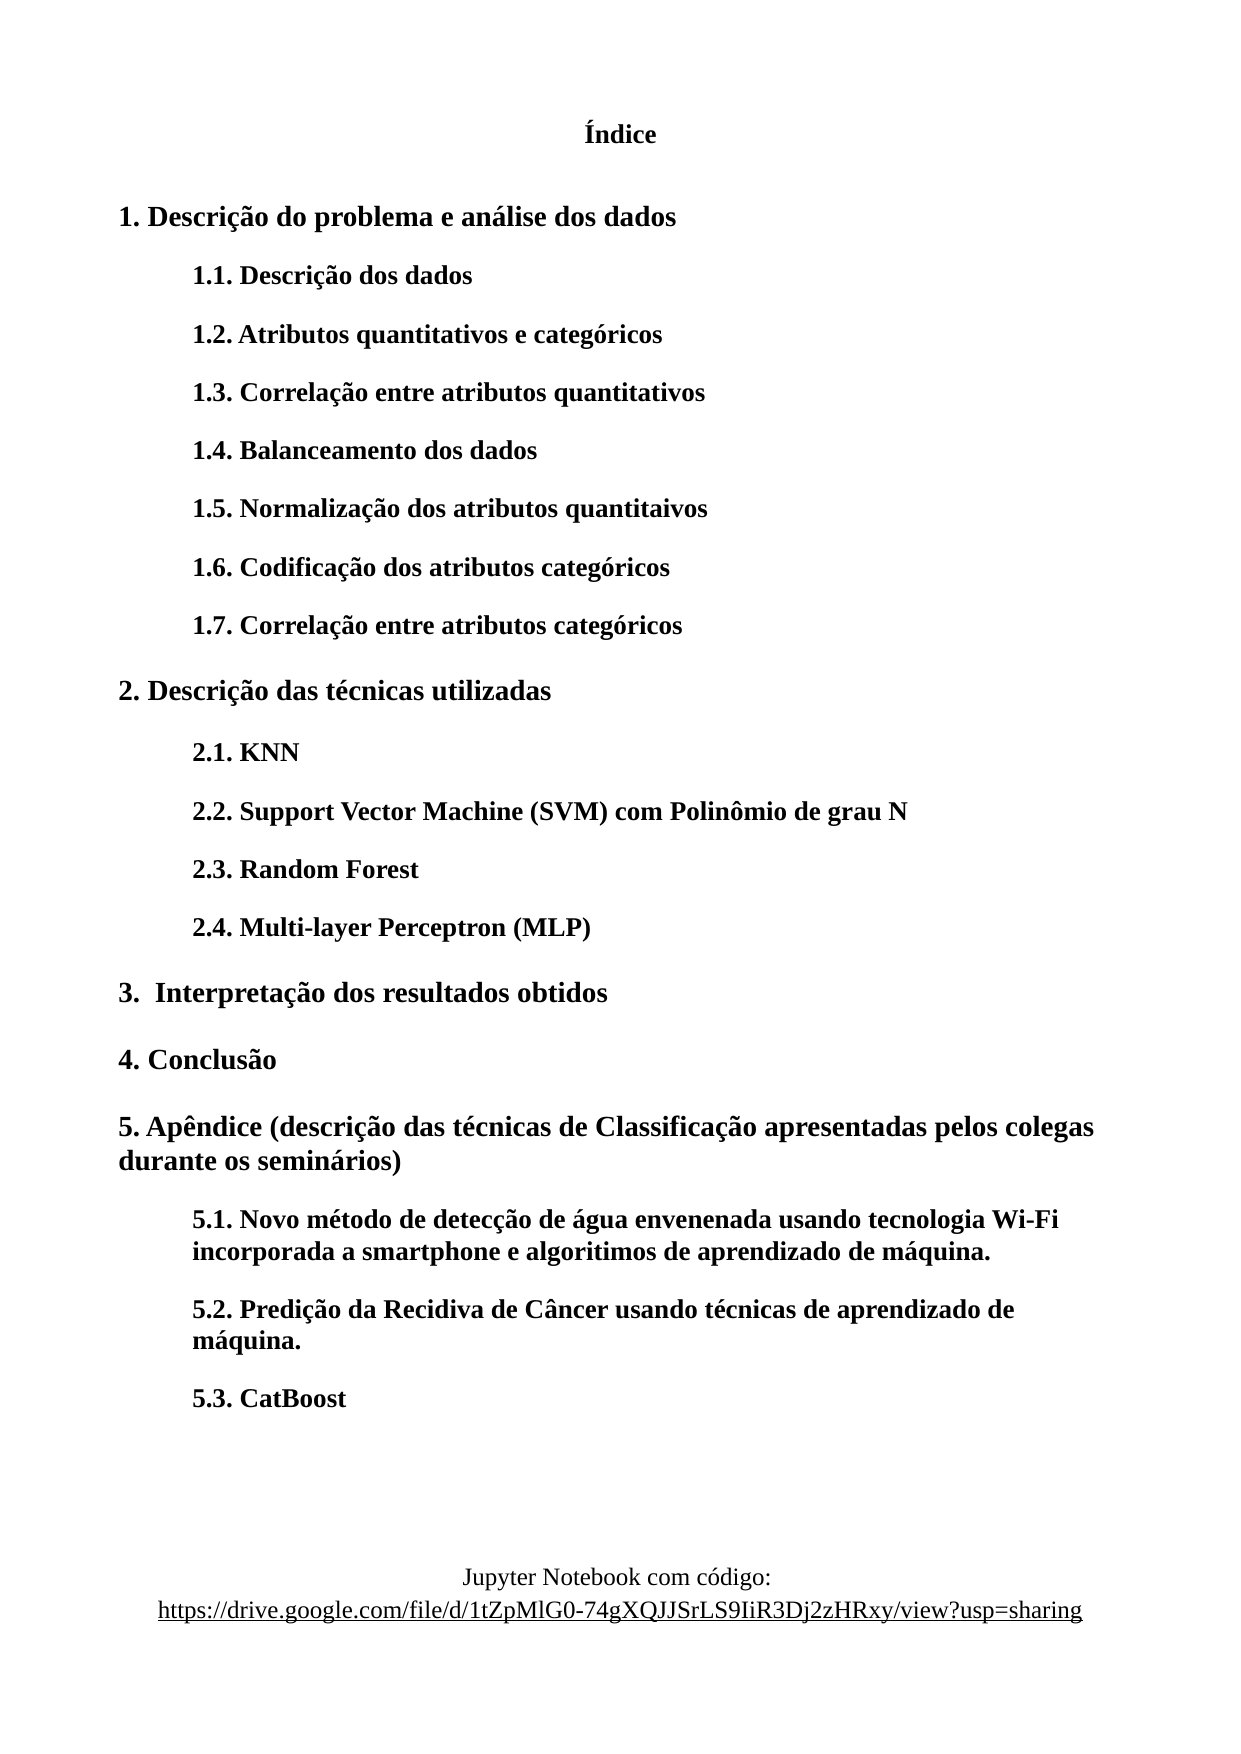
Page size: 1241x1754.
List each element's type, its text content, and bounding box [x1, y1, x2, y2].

subtitle 5.2. Predição da Recidiva de Câncer usando técnicas de aprendizado de máquina. [118, 1293, 1122, 1355]
subtitle 1.6. Codificação dos atributos categóricos [118, 551, 1122, 582]
text Índice [118, 118, 1122, 149]
text Jupyter Notebook com código: [118, 1562, 1122, 1591]
subtitle 1.7. Correlação entre atributos categóricos [118, 609, 1122, 640]
subtitle 5. Apêndice (descrição das técnicas de Classificação apresentadas pelos colegas durante os seminários) [118, 1109, 1122, 1176]
subtitle 1. Descrição do problema e análise dos dados [118, 199, 1122, 232]
subtitle 1.2. Atributos quantitativos e categóricos [118, 318, 1122, 349]
text https://drive.google.com/file/d/1tZpMlG0-74gXQJJSrLS9IiR3Dj2zHRxy/view?usp=sharing [118, 1595, 1122, 1624]
subtitle 1.3. Correlação entre atributos quantitativos [118, 376, 1122, 407]
subtitle 5.3. CatBoost [118, 1382, 1122, 1413]
subtitle 1.1. Descrição dos dados [118, 259, 1122, 291]
subtitle 3. Interpretação dos resultados obtidos [118, 976, 1122, 1009]
subtitle 2.3. Random Forest [118, 853, 1122, 884]
subtitle 5.1. Novo método de detecção de água envenenada usando tecnologia Wi-Fi incorporada a smartphone e algoritimos de aprendizado de máquina. [118, 1203, 1122, 1266]
subtitle 1.5. Normalização dos atributos quantitaivos [118, 492, 1122, 523]
subtitle 2.1. KNN [118, 734, 1122, 767]
subtitle 2.4. Multi-layer Perceptron (MLP) [118, 911, 1122, 942]
subtitle 4. Conclusão [118, 1042, 1122, 1076]
subtitle 2. Descrição das técnicas utilizadas [118, 673, 1122, 707]
subtitle 2.2. Support Vector Machine (SVM) com Polinômio de grau N [118, 794, 1122, 826]
subtitle 1.4. Balanceamento dos dados [118, 434, 1122, 465]
